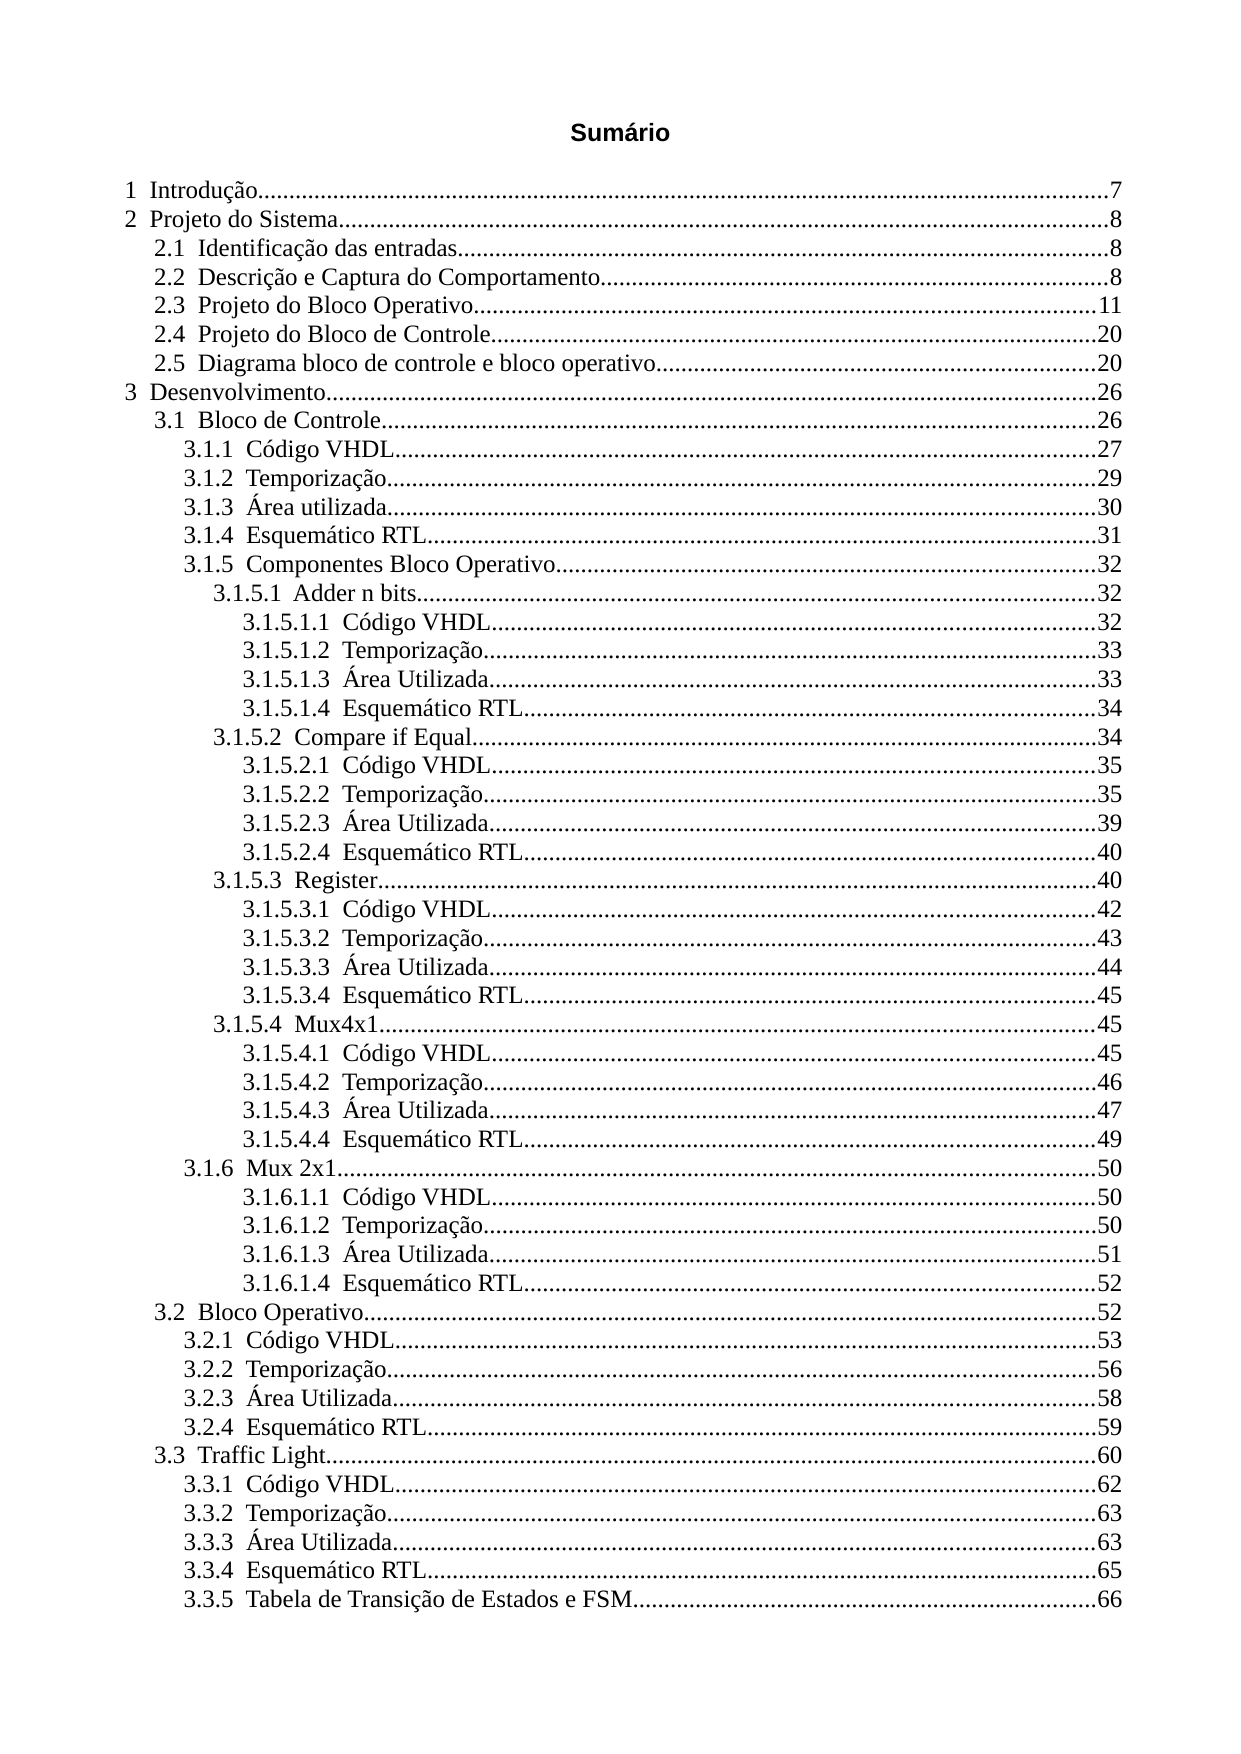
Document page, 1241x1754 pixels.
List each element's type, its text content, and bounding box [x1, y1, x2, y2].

text 3.1 Bloco de Controle 26 [148, 406, 1122, 434]
text 3.1.5.4.2 Temporização 46 [236, 1067, 1122, 1096]
text 3.1.5.3 Register 40 [207, 866, 1122, 894]
text 3.1.5.2.4 Esquemático RTL 40 [236, 837, 1122, 866]
text 3.1.5.3.2 Temporização 43 [236, 923, 1122, 952]
text 3.1.5.2 Compare if Equal 34 [207, 722, 1122, 751]
text 3.1.5.4.1 Código VHDL 45 [236, 1038, 1122, 1067]
text 3.1.5.1.1 Código VHDL 32 [236, 607, 1122, 636]
text 2.3 Projeto do Bloco Operativo 11 [148, 291, 1122, 319]
text 3.1.5.4.4 Esquemático RTL 49 [236, 1124, 1122, 1153]
text 3.2 Bloco Operativo 52 [148, 1297, 1122, 1326]
text 2.2 Descrição e Captura do Comportamento 8 [148, 262, 1122, 291]
text 3.1.2 Temporização 29 [177, 463, 1122, 492]
text 3.1.5.4.3 Área Utilizada 47 [236, 1096, 1122, 1124]
text 3.2.3 Área Utilizada 58 [177, 1383, 1122, 1412]
text 2.5 Diagrama bloco de controle e bloco operativo 20 [148, 348, 1122, 377]
text 3.3.4 Esquemático RTL 65 [177, 1556, 1122, 1584]
text 2 Projeto do Sistema 8 [118, 204, 1122, 233]
text 3.1.5.3.4 Esquemático RTL 45 [236, 981, 1122, 1009]
text 3.1.5.2.2 Temporização 35 [236, 779, 1122, 808]
text 3.1.6.1.1 Código VHDL 50 [236, 1182, 1122, 1211]
text 3.1.5.1.4 Esquemático RTL 34 [236, 693, 1122, 722]
text 3.1.6 Mux 2x1 50 [177, 1153, 1122, 1182]
text 3.3.2 Temporização 63 [177, 1498, 1122, 1527]
text 3.1.5.1.3 Área Utilizada 33 [236, 664, 1122, 693]
text 3.3.1 Código VHDL 62 [177, 1469, 1122, 1498]
text 3.1.5.2.3 Área Utilizada 39 [236, 808, 1122, 837]
text 3.1.5.1 Adder n bits 32 [207, 578, 1122, 607]
text 3.1.6.1.4 Esquemático RTL 52 [236, 1268, 1122, 1297]
text 3.1.3 Área utilizada 30 [177, 492, 1122, 521]
text 2.1 Identificação das entradas 8 [148, 233, 1122, 262]
text 3.1.5.3.3 Área Utilizada 44 [236, 952, 1122, 981]
text 3.1.6.1.3 Área Utilizada 51 [236, 1239, 1122, 1268]
text 3.3.3 Área Utilizada 63 [177, 1527, 1122, 1556]
text 3.1.1 Código VHDL 27 [177, 434, 1122, 463]
text Sumário [118, 118, 1122, 147]
text 3.3 Traffic Light 60 [148, 1441, 1122, 1469]
text 3.1.5.1.2 Temporização 33 [236, 636, 1122, 664]
text 3.2.4 Esquemático RTL 59 [177, 1412, 1122, 1441]
text 3.2.1 Código VHDL 53 [177, 1326, 1122, 1354]
text 3.1.6.1.2 Temporização 50 [236, 1211, 1122, 1239]
text 3.1.5 Componentes Bloco Operativo 32 [177, 549, 1122, 578]
text 3 Desenvolvimento 26 [118, 377, 1122, 406]
text 3.1.4 Esquemático RTL 31 [177, 521, 1122, 549]
text 3.1.5.4 Mux4x1 45 [207, 1009, 1122, 1038]
text 3.1.5.3.1 Código VHDL 42 [236, 894, 1122, 923]
text 3.1.5.2.1 Código VHDL 35 [236, 751, 1122, 779]
text 2.4 Projeto do Bloco de Controle 20 [148, 319, 1122, 348]
text 1 Introdução 7 [118, 176, 1122, 204]
text 3.2.2 Temporização 56 [177, 1354, 1122, 1383]
text 3.3.5 Tabela de Transição de Estados e FSM 66 [177, 1584, 1122, 1613]
